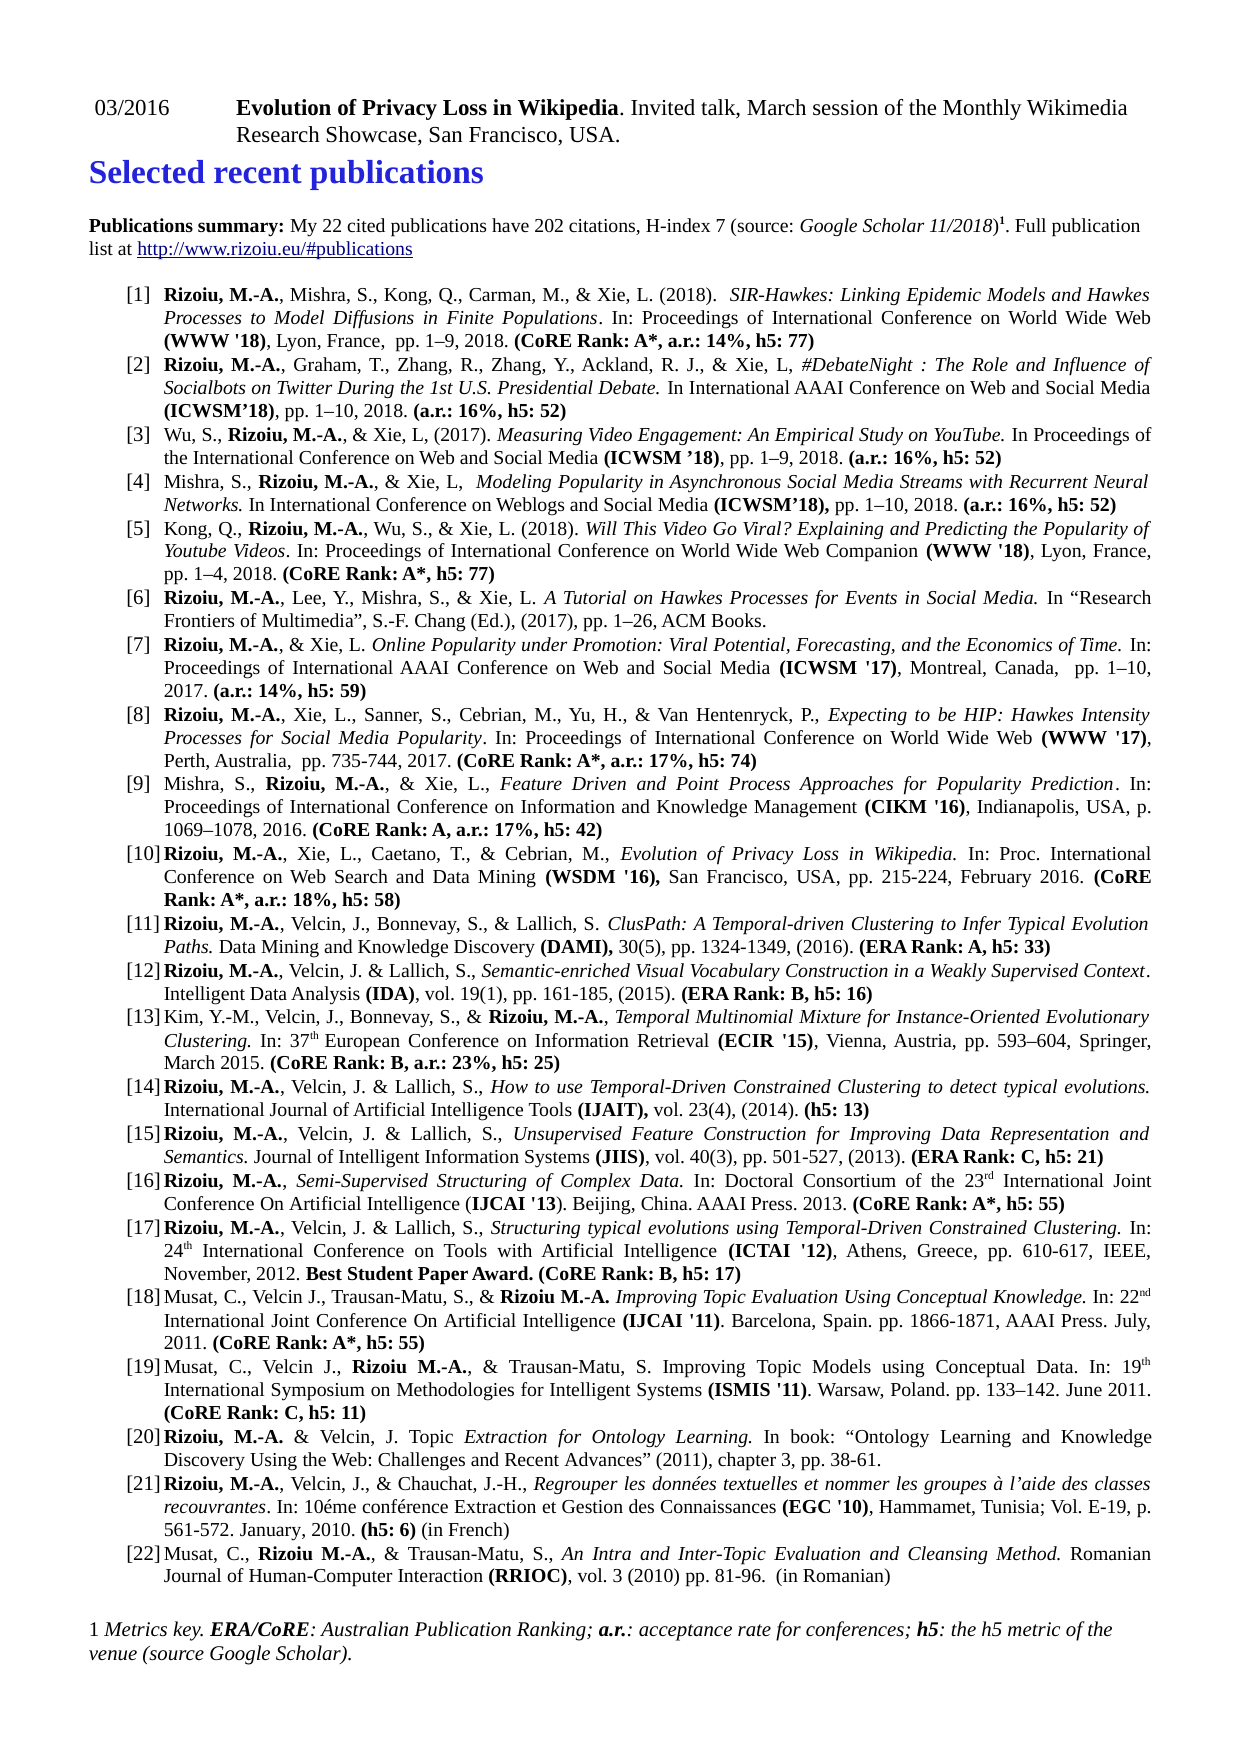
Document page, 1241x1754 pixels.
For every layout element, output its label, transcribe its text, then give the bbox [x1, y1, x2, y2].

list Kong, Q., Rizoiu, M.-A., Wu, S., & Xie, L. (2018). Will This Video Go Viral? Explaining and Predicting the Popularity of Youtube Videos. In: Proceedings of International Conference on World Wide Web Companion (WWW '18), Lyon, France, pp. 1–4, 2018. (CoRE Rank: A*, h5: 77) [126, 515, 1152, 585]
list Rizoiu, M.-A., Velcin, J. & Lallich, S., Unsupervised Feature Construction for Improving Data Representation and Semantics. Journal of Intelligent Information Systems (JIIS), vol. 40(3), pp. 501-527, (2013). (ERA Rank: C, h5: 21) [126, 1121, 1152, 1168]
list Rizoiu, M.-A., Semi-Supervised Structuring of Complex Data. In: Doctoral Consortium of the 23rd International Joint Conference On Artificial Intelligence (IJCAI '13). Beijing, China. AAAI Press. 2013. (CoRE Rank: A*, h5: 55) [126, 1168, 1152, 1215]
text Metrics key. ERA/CoRE: Australian Publication Ranking; a.r.: acceptance rate for conferences; h5: the h5 metric of the venue (source Google Scholar). [88, 1617, 1152, 1665]
list Musat, C., Velcin J., Rizoiu M.-A., & Trausan-Matu, S. Improving Topic Models using Conceptual Data. In: 19th International Symposium on Methodologies for Intelligent Systems (ISMIS '11). Warsaw, Poland. pp. 133–142. June 2011. (CoRE Rank: C, h5: 11) [126, 1354, 1152, 1424]
list Rizoiu, M.-A., Xie, L., Caetano, T., & Cebrian, M., Evolution of Privacy Loss in Wikipedia. In: Proc. International Conference on Web Search and Data Mining (WSDM '16), San Francisco, USA, pp. 215-224, February 2016. (CoRE Rank: A*, a.r.: 18%, h5: 58) [126, 841, 1152, 911]
list Rizoiu, M.-A. & Velcin, J. Topic Extraction for Ontology Learning. In book: “Ontology Learning and Knowledge Discovery Using the Web: Challenges and Recent Advances” (2011), chapter 3, pp. 38-61. [126, 1424, 1152, 1471]
list Rizoiu, M.-A., Velcin, J. & Lallich, S., Structuring typical evolutions using Temporal-Driven Constrained Clustering. In: 24th International Conference on Tools with Artificial Intelligence (ICTAI '12), Athens, Greece, pp. 610-617, IEEE, November, 2012. Best Student Paper Award. (CoRE Rank: B, h5: 17) [126, 1215, 1152, 1284]
list Musat, C., Velcin J., Trausan-Matu, S., & Rizoiu M.-A. Improving Topic Evaluation Using Conceptual Knowledge. In: 22nd International Joint Conference On Artificial Intelligence (IJCAI '11). Barcelona, Spain. pp. 1866-1871, AAAI Press. July, 2011. (CoRE Rank: A*, h5: 55) [126, 1284, 1152, 1354]
list Rizoiu, M.-A., & Xie, L. Online Popularity under Promotion: Viral Potential, Forecasting, and the Economics of Time. In: Proceedings of International AAAI Conference on Web and Social Media (ICWSM '17), Montreal, Canada, pp. 1–10, 2017. (a.r.: 14%, h5: 59) [126, 632, 1152, 702]
table_cell 03/2016 [89, 89, 230, 153]
list Rizoiu, M.-A., Velcin, J., Bonnevay, S., & Lallich, S. ClusPath: A Temporal-driven Clustering to Infer Typical Evolution Paths. Data Mining and Knowledge Discovery (DAMI), 30(5), pp. 1324-1349, (2016). (ERA Rank: A, h5: 33) [126, 911, 1152, 958]
list Kim, Y.-M., Velcin, J., Bonnevay, S., & Rizoiu, M.-A., Temporal Multinomial Mixture for Instance-Oriented Evolutionary Clustering. In: 37th European Conference on Information Retrieval (ECIR '15), Vienna, Austria, pp. 593–604, Springer, March 2015. (CoRE Rank: B, a.r.: 23%, h5: 25) [126, 1004, 1152, 1074]
list Wu, S., Rizoiu, M.-A., & Xie, L, (2017). Measuring Video Engagement: An Empirical Study on YouTube. In Proceedings of the International Conference on Web and Social Media (ICWSM ’18), pp. 1–9, 2018. (a.r.: 16%, h5: 52) [126, 422, 1152, 468]
list Rizoiu, M.-A., Velcin, J. & Lallich, S., How to use Temporal-Driven Constrained Clustering to detect typical evolutions. International Journal of Artificial Intelligence Tools (IJAIT), vol. 23(4), (2014). (h5: 13) [126, 1074, 1152, 1121]
text Selected recent publications [88, 153, 1152, 191]
list Rizoiu, M.-A., Graham, T., Zhang, R., Zhang, Y., Ackland, R. J., & Xie, L, #DebateNight : The Role and Influence of Socialbots on Twitter During the 1st U.S. Presidential Debate. In International AAAI Conference on Web and Social Media (ICWSM’18), pp. 1–10, 2018. (a.r.: 16%, h5: 52) [126, 352, 1152, 422]
table_cell Evolution of Privacy Loss in Wikipedia. Invited talk, March session of the Monthly Wikimedia Research Showcase, San Francisco, USA. [230, 89, 1164, 153]
list Rizoiu, M.-A., Xie, L., Sanner, S., Cebrian, M., Yu, H., & Van Hentenryck, P., Expecting to be HIP: Hawkes Intensity Processes for Social Media Popularity. In: Proceedings of International Conference on World Wide Web (WWW '17), Perth, Australia, pp. 735-744, 2017. (CoRE Rank: A*, a.r.: 17%, h5: 74) [126, 702, 1152, 771]
list Mishra, S., Rizoiu, M.-A., & Xie, L, Modeling Popularity in Asynchronous Social Media Streams with Recurrent Neural Networks. In International Conference on Weblogs and Social Media (ICWSM’18), pp. 1–10, 2018. (a.r.: 16%, h5: 52) [126, 468, 1152, 515]
list Rizoiu, M.-A., Velcin, J. & Lallich, S., Semantic-enriched Visual Vocabulary Construction in a Weakly Supervised Context. Intelligent Data Analysis (IDA), vol. 19(1), pp. 161-185, (2015). (ERA Rank: B, h5: 16) [126, 958, 1152, 1004]
list Rizoiu, M.-A., Velcin, J., & Chauchat, J.-H., Regrouper les données textuelles et nommer les groupes à l’aide des classes recouvrantes. In: 10éme conférence Extraction et Gestion des Connaissances (EGC '10), Hammamet, Tunisia; Vol. E-19, p. 561-572. January, 2010. (h5: 6) (in French) [126, 1471, 1152, 1540]
list Mishra, S., Rizoiu, M.-A., & Xie, L., Feature Driven and Point Process Approaches for Popularity Prediction. In: Proceedings of International Conference on Information and Knowledge Management (CIKM '16), Indianapolis, USA, p. 1069–1078, 2016. (CoRE Rank: A, a.r.: 17%, h5: 42) [126, 771, 1152, 841]
list Rizoiu, M.-A., Mishra, S., Kong, Q., Carman, M., & Xie, L. (2018). SIR-Hawkes: Linking Epidemic Models and Hawkes Processes to Model Diffusions in Finite Populations. In: Proceedings of International Conference on World Wide Web (WWW '18), Lyon, France, pp. 1–9, 2018. (CoRE Rank: A*, a.r.: 14%, h5: 77) [126, 282, 1152, 352]
list Rizoiu, M.-A., Lee, Y., Mishra, S., & Xie, L. A Tutorial on Hawkes Processes for Events in Social Media. In “Research Frontiers of Multimedia”, S.-F. Chang (Ed.), (2017), pp. 1–26, ACM Books. [126, 585, 1152, 632]
list Musat, C., Rizoiu M.-A., & Trausan-Matu, S., An Intra and Inter-Topic Evaluation and Cleansing Method. Romanian Journal of Human-Computer Interaction (RRIOC), vol. 3 (2010) pp. 81-96. (in Romanian) [126, 1540, 1152, 1587]
text Publications summary: My 22 cited publications have 202 citations, H-index 7 (source: Google Scholar 11/2018). Full publication list at http://www.rizoiu.eu/#publications [88, 214, 1152, 259]
